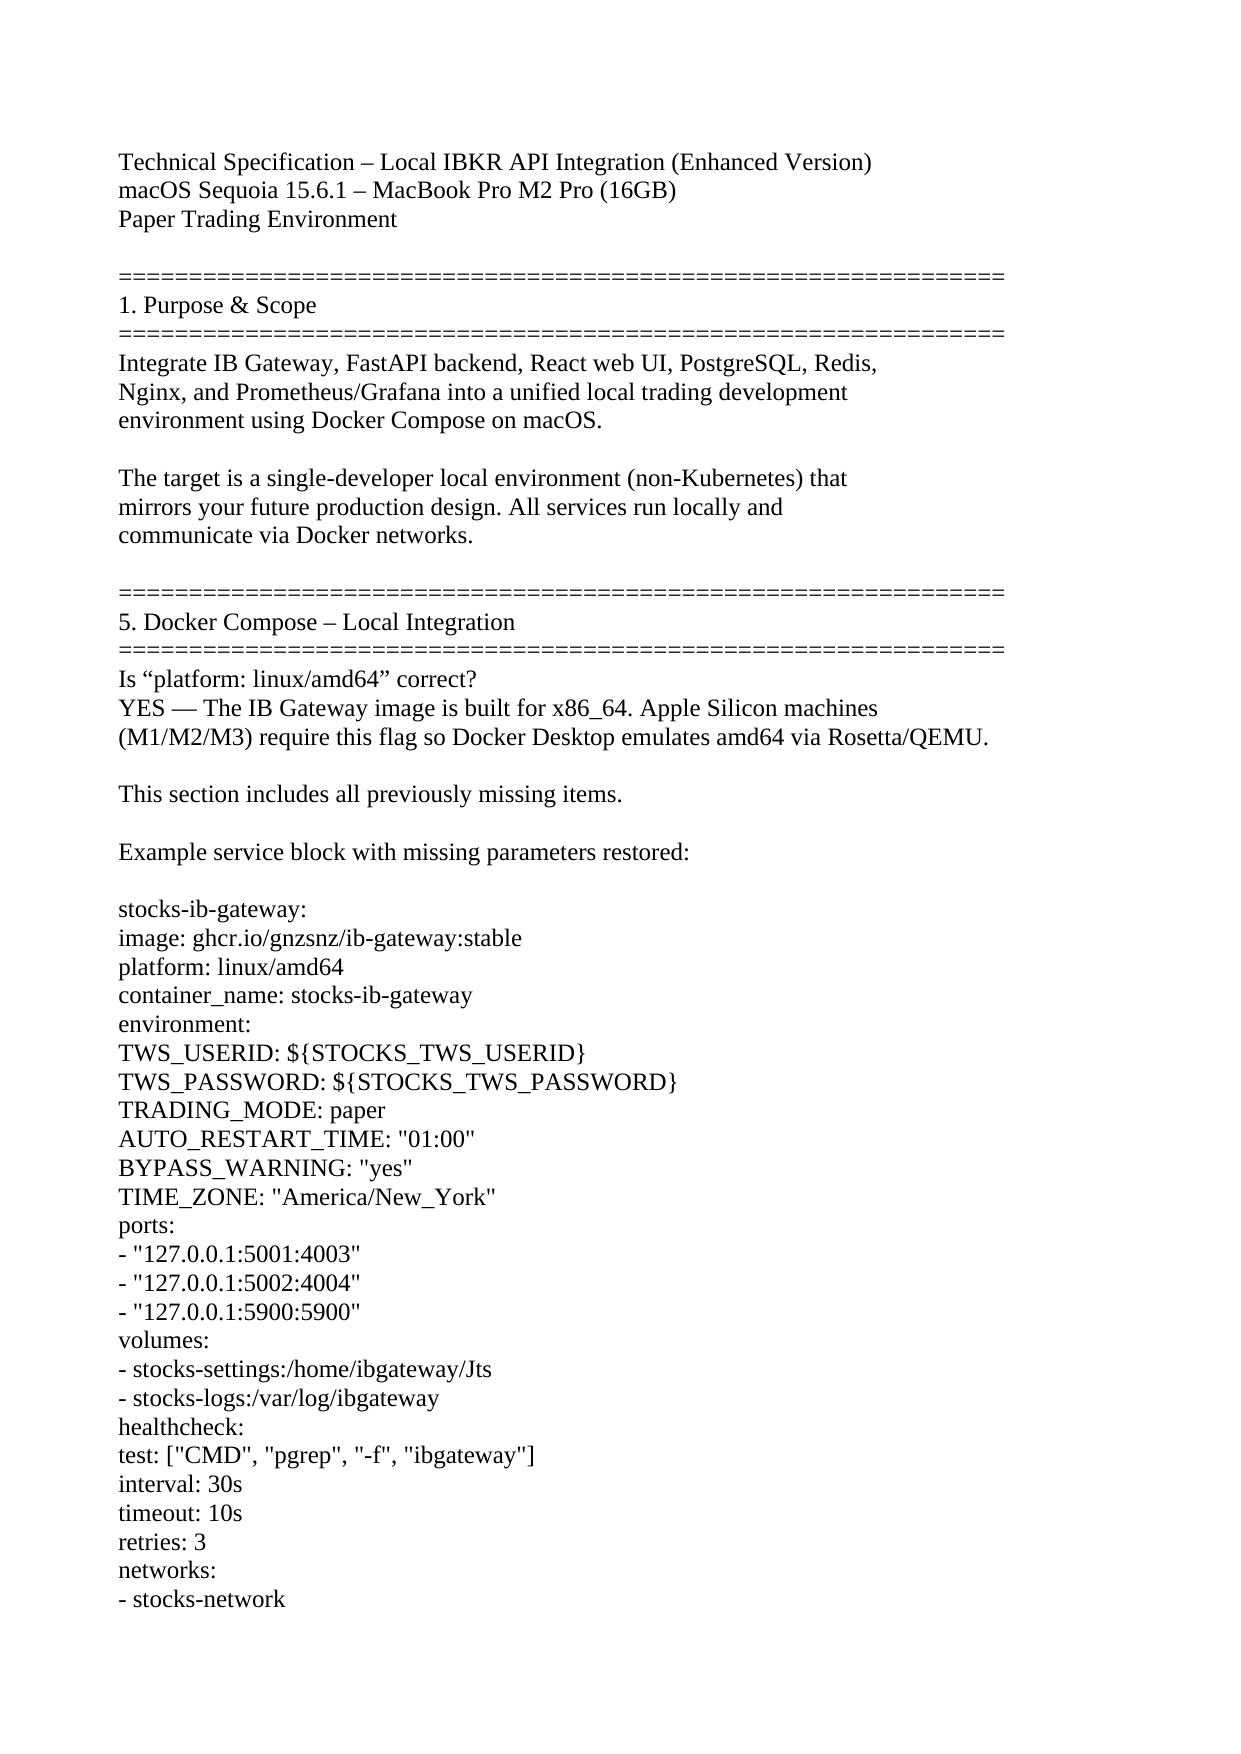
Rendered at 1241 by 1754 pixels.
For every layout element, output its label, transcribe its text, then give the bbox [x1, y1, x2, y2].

text stocks-ib-gateway: [118, 894, 1122, 923]
text Example service block with missing parameters restored: [118, 837, 1122, 866]
text - "127.0.0.1:5900:5900" [118, 1297, 1122, 1326]
text 5. Docker Compose – Local Integration [118, 607, 1122, 636]
text - stocks-logs:/var/log/ibgateway [118, 1383, 1122, 1412]
text environment: [118, 1009, 1122, 1038]
text (M1/M2/M3) require this flag so Docker Desktop emulates amd64 via Rosetta/QEMU. [118, 722, 1122, 751]
text - "127.0.0.1:5002:4004" [118, 1268, 1122, 1297]
text TWS_USERID: ${STOCKS_TWS_USERID} [118, 1038, 1122, 1067]
text container_name: stocks-ib-gateway [118, 981, 1122, 1009]
text healthcheck: [118, 1412, 1122, 1441]
text =============================================================== [118, 578, 1122, 607]
text BYPASS_WARNING: "yes" [118, 1153, 1122, 1182]
text environment using Docker Compose on macOS. [118, 406, 1122, 434]
text ports: [118, 1211, 1122, 1239]
text Paper Trading Environment [118, 204, 1122, 233]
text interval: 30s [118, 1469, 1122, 1498]
text The target is a single‑developer local environment (non‑Kubernetes) that [118, 463, 1122, 492]
text TWS_PASSWORD: ${STOCKS_TWS_PASSWORD} [118, 1067, 1122, 1096]
text TIME_ZONE: "America/New_York" [118, 1182, 1122, 1211]
text macOS Sequoia 15.6.1 – MacBook Pro M2 Pro (16GB) [118, 176, 1122, 204]
text 1. Purpose & Scope [118, 291, 1122, 319]
text =============================================================== [118, 636, 1122, 664]
text volumes: [118, 1326, 1122, 1354]
text Integrate IB Gateway, FastAPI backend, React web UI, PostgreSQL, Redis, [118, 348, 1122, 377]
text TRADING_MODE: paper [118, 1096, 1122, 1124]
text YES — The IB Gateway image is built for x86_64. Apple Silicon machines [118, 693, 1122, 722]
text timeout: 10s [118, 1498, 1122, 1527]
text Nginx, and Prometheus/Grafana into a unified local trading development [118, 377, 1122, 406]
text platform: linux/amd64 [118, 952, 1122, 981]
text Is “platform: linux/amd64” correct? [118, 664, 1122, 693]
text networks: [118, 1556, 1122, 1584]
text =============================================================== [118, 262, 1122, 291]
text - "127.0.0.1:5001:4003" [118, 1239, 1122, 1268]
text Technical Specification – Local IBKR API Integration (Enhanced Version) [118, 147, 1122, 176]
text mirrors your future production design. All services run locally and [118, 492, 1122, 521]
text communicate via Docker networks. [118, 521, 1122, 549]
text test: ["CMD", "pgrep", "-f", "ibgateway"] [118, 1441, 1122, 1469]
text image: ghcr.io/gnzsnz/ib-gateway:stable [118, 923, 1122, 952]
text retries: 3 [118, 1527, 1122, 1556]
text - stocks-network [118, 1584, 1122, 1613]
text - stocks-settings:/home/ibgateway/Jts [118, 1354, 1122, 1383]
text This section includes all previously missing items. [118, 779, 1122, 808]
text =============================================================== [118, 319, 1122, 348]
text AUTO_RESTART_TIME: "01:00" [118, 1124, 1122, 1153]
